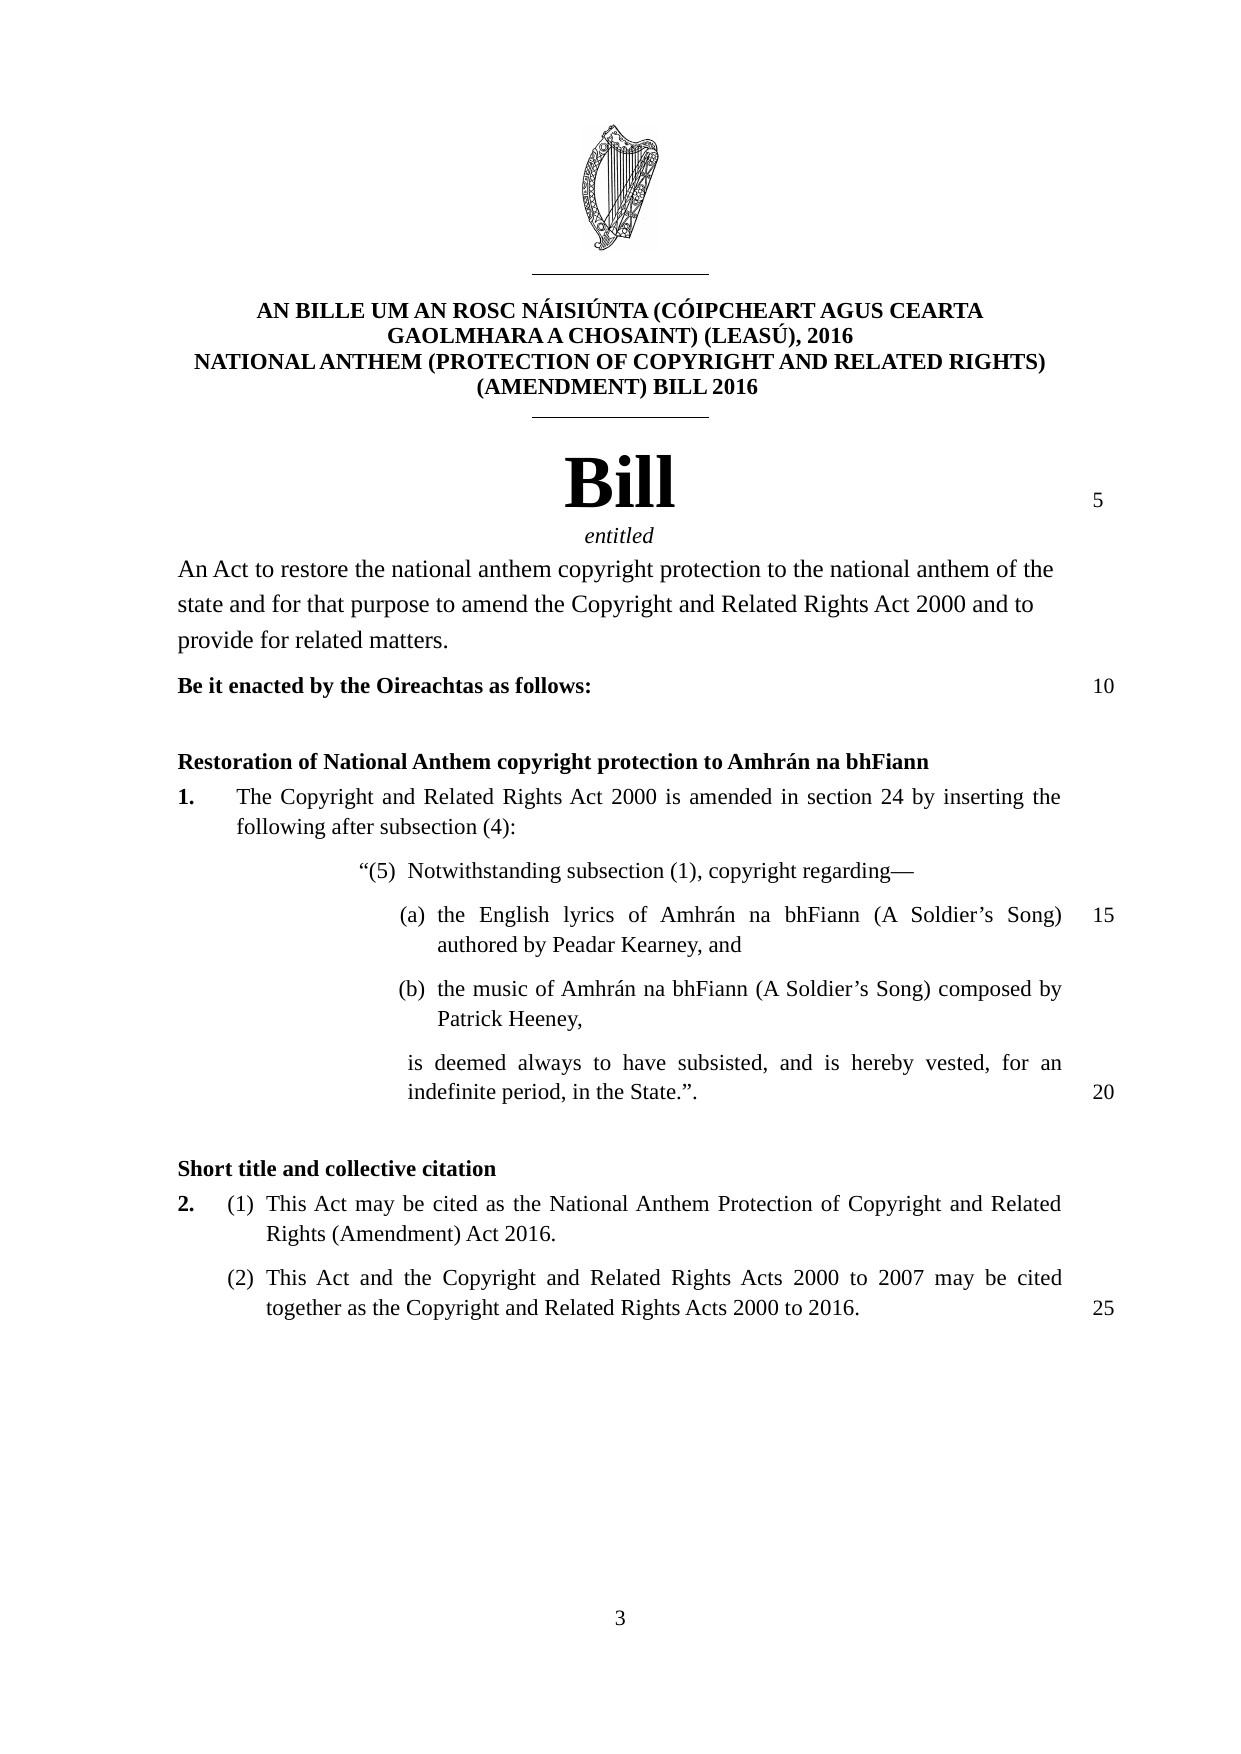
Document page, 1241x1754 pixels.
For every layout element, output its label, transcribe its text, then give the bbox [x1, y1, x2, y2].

text Bill [177, 440, 1063, 523]
picture [295, 117, 945, 257]
text Short title and collective citation [177, 1153, 1063, 1182]
title An Act to restore the national anthem copyright protection to the national anthem of the state and for that purpose to amend the Copyright and Related Rights Act 2000 and to provide for related matters. [177, 549, 1063, 655]
text Restoration of National Anthem copyright protection to Amhrán na bhFiann [177, 746, 1063, 775]
title National Anthem (Protection of Copyright and Related Rights) (Amendment) Bill 2016 [177, 348, 1063, 399]
text Be it enacted by the Oireachtas as follows: [177, 673, 1063, 698]
title AN BILLE UM AN ROSC NÁISIÚNTA (CÓIPCHEART AGUS CEARTA GAOLMHARA A CHOSAINT) (LEASÚ), 2016 [177, 297, 1063, 348]
title entitled [177, 523, 1063, 549]
text (a) the English lyrics of Amhrán na bhFiann (A Soldier’s Song) authored by Peadar Kearney, and [307, 899, 1063, 958]
text (2) This Act and the Copyright and Related Rights Acts 2000 to 2007 may be cited together as the Copyright and Related Rights Acts 2000 to 2016. [177, 1262, 1063, 1321]
text 2. (1) This Act may be cited as the National Anthem Protection of Copyright and Related Rights (Amendment) Act 2016. [177, 1188, 1063, 1247]
text (b) the music of Amhrán na bhFiann (A Soldier’s Song) composed by Patrick Heeney, [307, 973, 1063, 1032]
text is deemed always to have subsisted, and is hereby vested, for an indefinite period, in the State.”. [319, 1047, 1063, 1106]
text “(5) Notwithstanding subsection (1), copyright regarding— [319, 855, 1063, 884]
text 1. The Copyright and Related Rights Act 2000 is amended in section 24 by inserting the following after subsection (4): [177, 781, 1063, 840]
